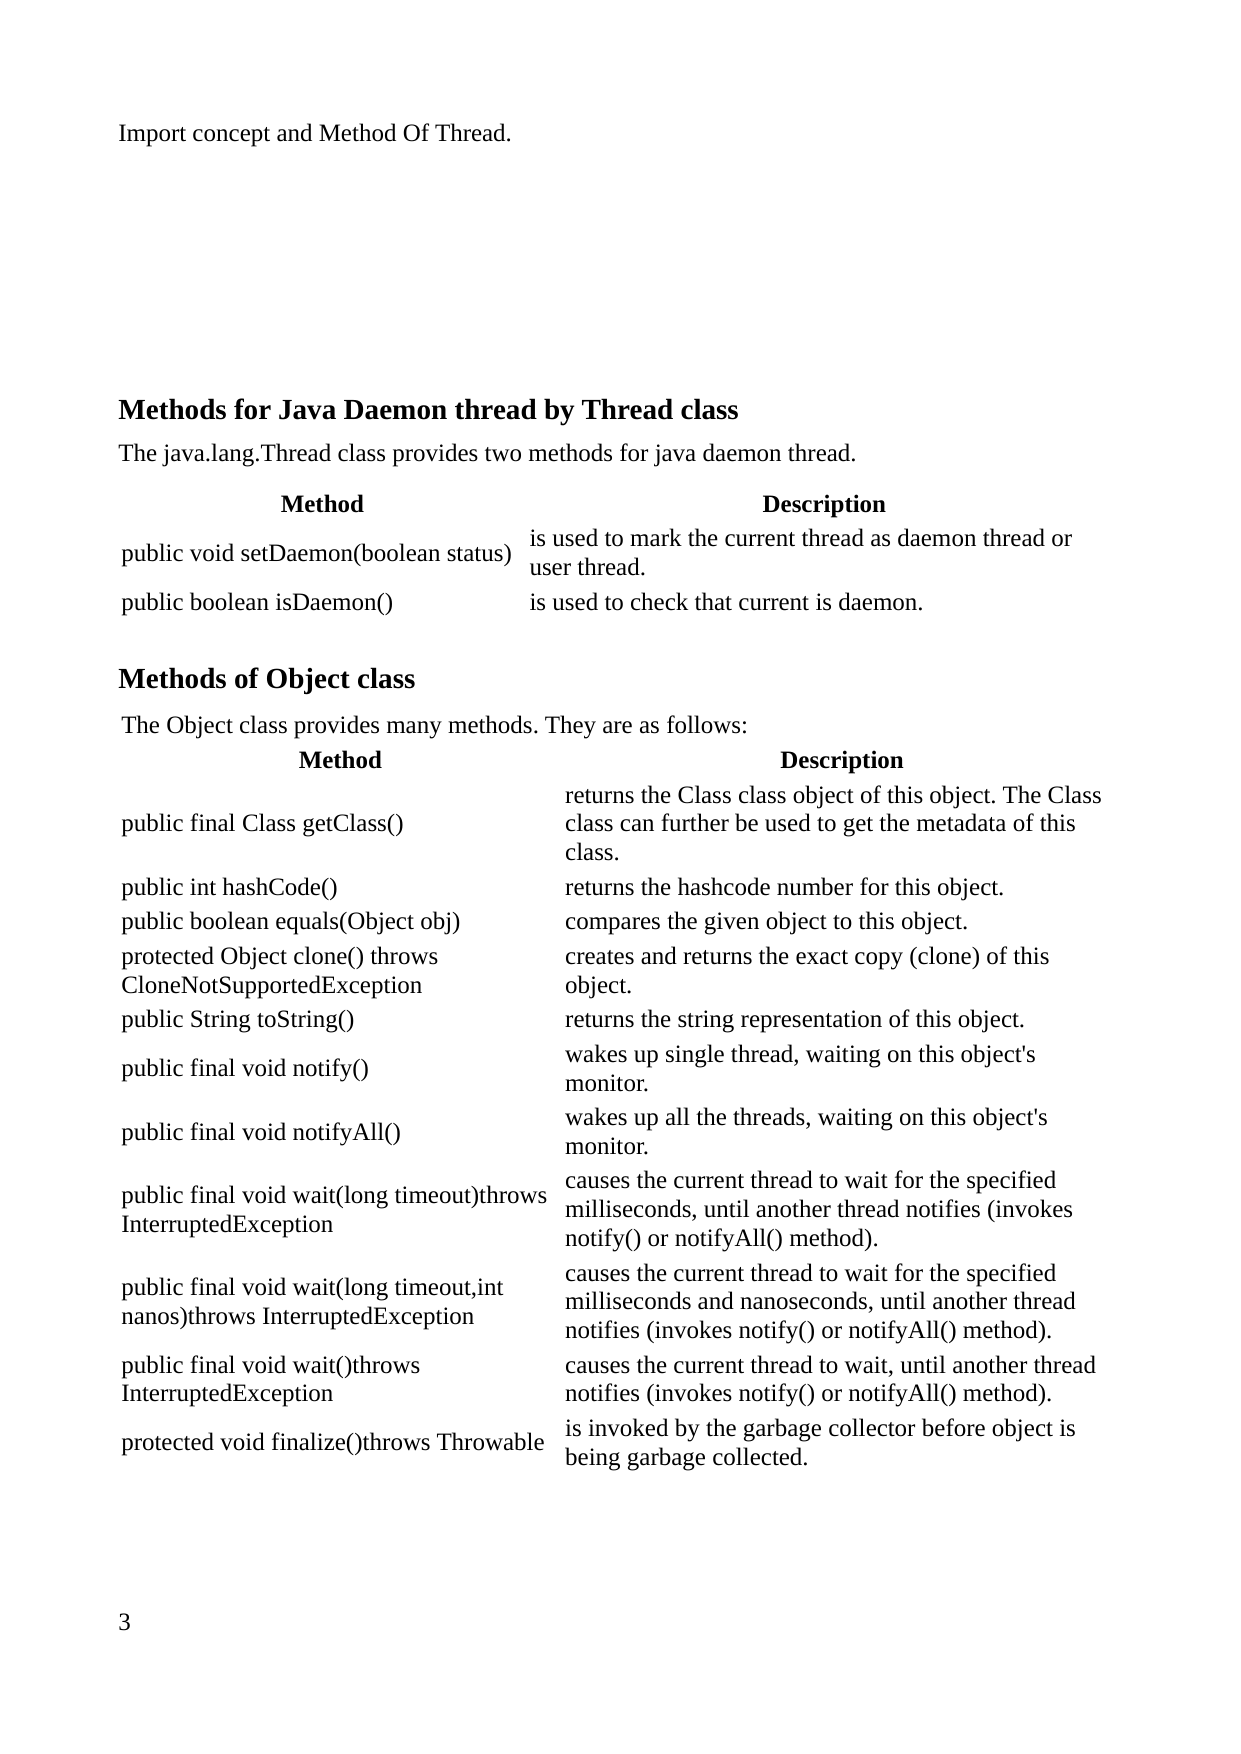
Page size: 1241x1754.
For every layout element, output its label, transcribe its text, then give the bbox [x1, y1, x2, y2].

table_header Description [562, 742, 1122, 777]
table_cell protected void finalize()throws Throwable [118, 1410, 562, 1473]
table_cell wakes up all the threads, waiting on this object's monitor. [562, 1099, 1122, 1163]
table_cell causes the current thread to wait for the specified milliseconds and nanoseconds, until another thread notifies (invokes notify() or notifyAll() method). [562, 1255, 1122, 1347]
table_cell public final void wait(long timeout)throws InterruptedException [118, 1163, 562, 1255]
text The java.lang.Thread class provides two methods for java daemon thread. [118, 438, 1122, 467]
table_header Description [526, 486, 1122, 520]
table_cell public final Class getClass() [118, 777, 562, 869]
subtitle Methods of Object class [118, 662, 1122, 695]
table_cell public boolean isDaemon() [118, 584, 526, 618]
table_cell public final void wait(long timeout,int nanos)throws InterruptedException [118, 1255, 562, 1347]
table_cell is used to mark the current thread as daemon thread or user thread. [526, 520, 1122, 584]
table_cell creates and returns the exact copy (clone) of this object. [562, 938, 1122, 1001]
table_cell causes the current thread to wait for the specified milliseconds, until another thread notifies (invokes notify() or notifyAll() method). [562, 1163, 1122, 1255]
table_cell protected Object clone() throws CloneNotSupportedException [118, 938, 562, 1001]
table_cell returns the hashcode number for this object. [562, 869, 1122, 903]
table_cell public final void notify() [118, 1036, 562, 1099]
table_cell public final void wait()throws InterruptedException [118, 1347, 562, 1410]
table_cell public String toString() [118, 1001, 562, 1036]
table_cell returns the string representation of this object. [562, 1001, 1122, 1036]
table_cell wakes up single thread, waiting on this object's monitor. [562, 1036, 1122, 1099]
table_header The Object class provides many methods. They are as follows: [118, 708, 767, 742]
table_cell returns the Class class object of this object. The Class class can further be used to get the metadata of this class. [562, 777, 1122, 869]
subtitle Methods for Java Daemon thread by Thread class [118, 392, 1122, 426]
table_header Method [118, 742, 562, 777]
table_cell public int hashCode() [118, 869, 562, 903]
table_cell public final void notifyAll() [118, 1099, 562, 1163]
table_cell compares the given object to this object. [562, 904, 1122, 938]
table_header Method [118, 486, 526, 520]
table_cell public boolean equals(Object obj) [118, 904, 562, 938]
table_cell is invoked by the garbage collector before object is being garbage collected. [562, 1410, 1122, 1473]
table_cell is used to check that current is daemon. [526, 584, 1122, 618]
table_cell public void setDaemon(boolean status) [118, 520, 526, 584]
table_cell causes the current thread to wait, until another thread notifies (invokes notify() or notifyAll() method). [562, 1347, 1122, 1410]
